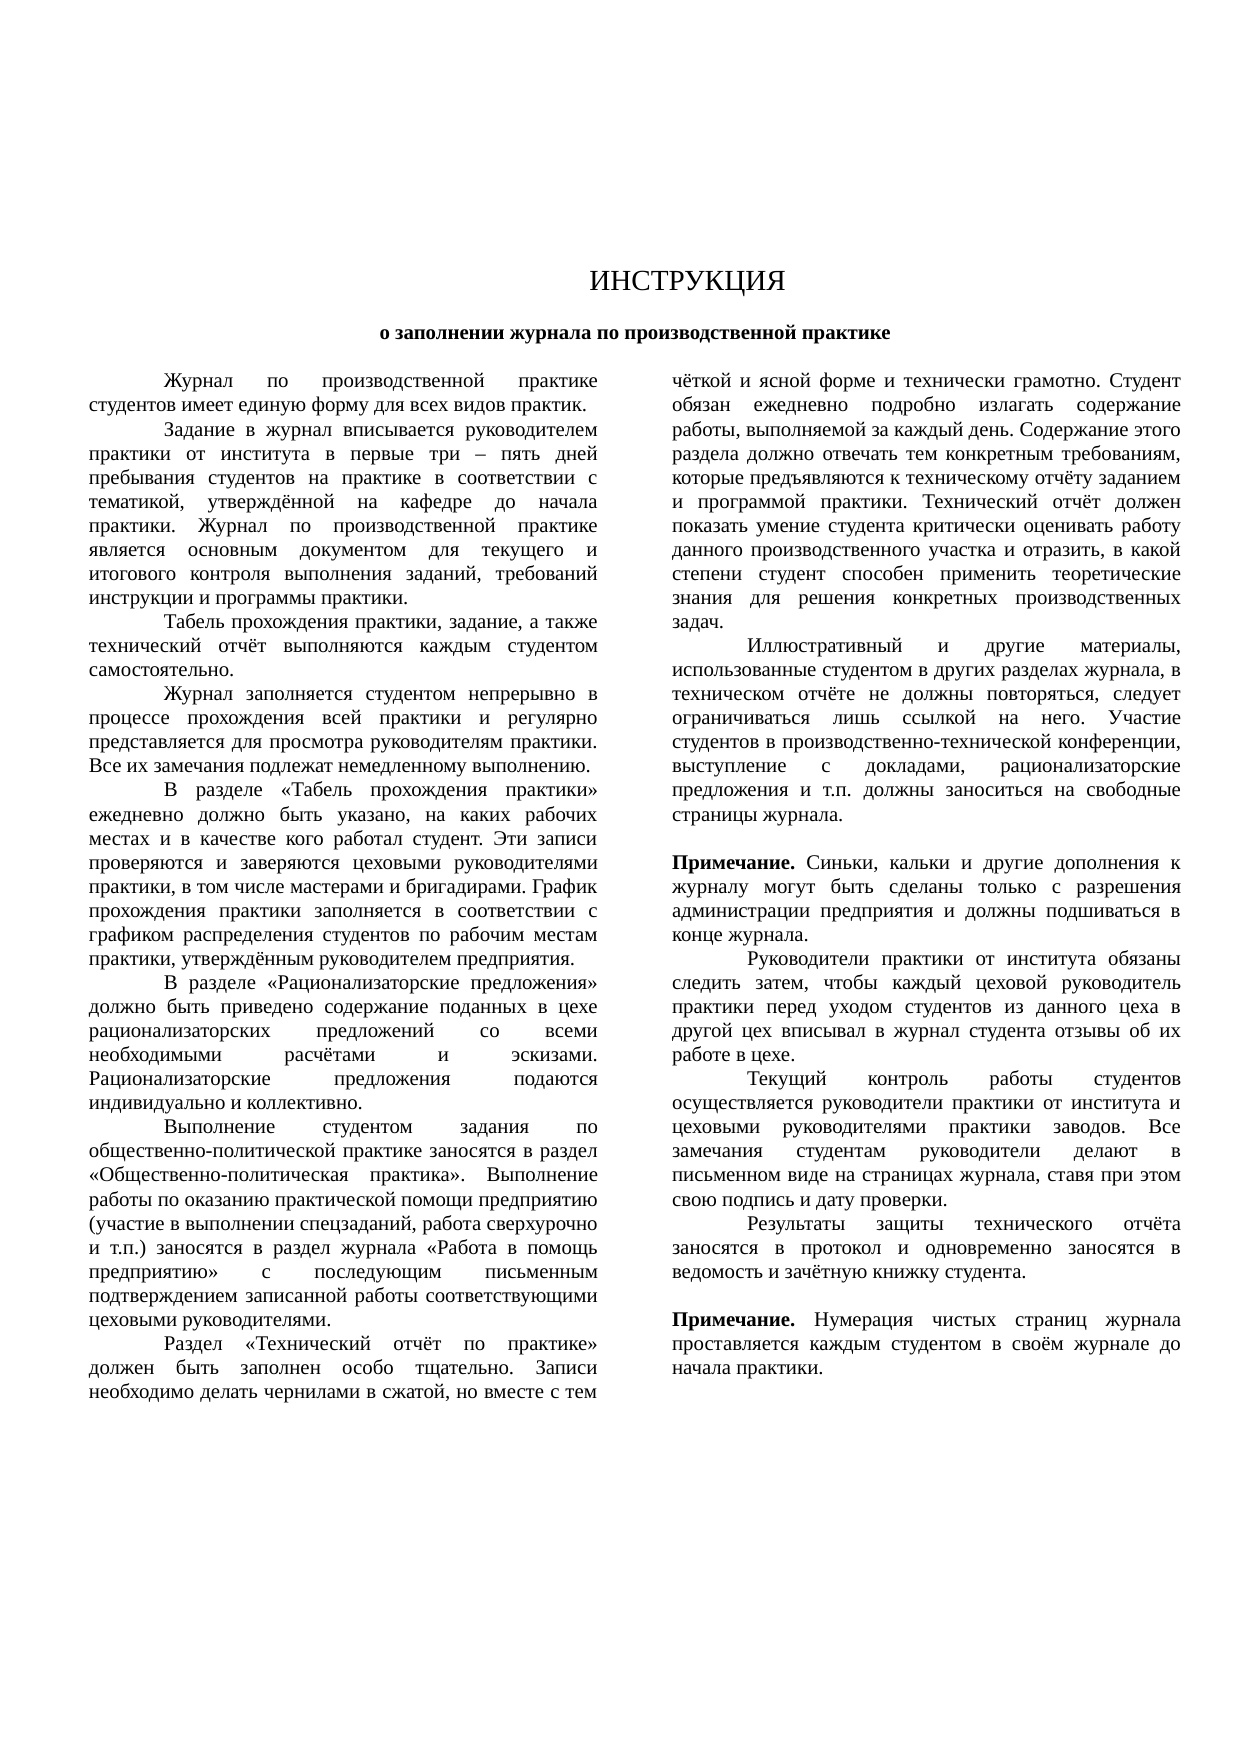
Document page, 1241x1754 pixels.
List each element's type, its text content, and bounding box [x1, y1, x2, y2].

text о заполнении журнала по производственной практике [89, 320, 1181, 344]
text Журнал по производственной практике студентов имеет единую форму для всех видов практик. [89, 368, 598, 416]
text Раздел «Технический отчёт по практике» должен быть заполнен особо тщательно. Записи необходимо делать чернилами в сжатой, но вместе с тем [89, 1331, 598, 1403]
text чёткой и ясной форме и технически грамотно. Студент обязан ежедневно подробно излагать содержание работы, выполняемой за каждый день. Содержание этого раздела должно отвечать тем конкретным требованиям, которые предъявляются к техническому отчёту заданием и программой практики. Технический отчёт должен показать умение студента критически оценивать работу данного производственного участка и отразить, в какой степени студент способен применить теоретические знания для решения конкретных производственных задач. [672, 368, 1181, 633]
text Руководители практики от института обязаны следить затем, чтобы каждый цеховой руководитель практики перед уходом студентов из данного цеха в другой цех вписывал в журнал студента отзывы об их работе в цехе. [672, 946, 1181, 1066]
text Задание в журнал вписывается руководителем практики от института в первые три – пять дней пребывания студентов на практике в соответствии с тематикой, утверждённой на кафедре до начала практики. Журнал по производственной практике является основным документом для текущего и итогового контроля выполнения заданий, требований инструкции и программы практики. [89, 416, 598, 609]
text Примечание. Синьки, кальки и другие дополнения к журналу могут быть сделаны только с разрешения администрации предприятия и должны подшиваться в конце журнала. [672, 849, 1181, 946]
text В разделе «Рационализаторские предложения» должно быть приведено содержание поданных в цехе рационализаторских предложений со всеми необходимыми расчётами и эскизами. Рационализаторские предложения подаются индивидуально и коллективно. [89, 970, 598, 1114]
text Иллюстративный и другие материалы, использованные студентом в других разделах журнала, в техническом отчёте не должны повторяться, следует ограничиваться лишь ссылкой на него. Участие студентов в производственно-технической конференции, выступление с докладами, рационализаторские предложения и т.п. должны заноситься на свободные страницы журнала. [672, 633, 1181, 826]
text В разделе «Табель прохождения практики» ежедневно должно быть указано, на каких рабочих местах и в качестве кого работал студент. Эти записи проверяются и заверяются цеховыми руководителями практики, в том числе мастерами и бригадирами. График прохождения практики заполняется в соответствии с графиком распределения студентов по рабочим местам практики, утверждённым руководителем предприятия. [89, 777, 598, 970]
text Текущий контроль работы студентов осуществляется руководители практики от института и цеховыми руководителями практики заводов. Все замечания студентам руководители делают в письменном виде на страницах журнала, ставя при этом свою подпись и дату проверки. [672, 1066, 1181, 1211]
list ИНСТРУКЦИЯ [89, 263, 1181, 296]
text Результаты защиты технического отчёта заносятся в протокол и одновременно заносятся в ведомость и зачётную книжку студента. [672, 1211, 1181, 1283]
text Примечание. Нумерация чистых страниц журнала проставляется каждым студентом в своём журнале до начала практики. [672, 1307, 1181, 1379]
text Табель прохождения практики, задание, а также технический отчёт выполняются каждым студентом самостоятельно. [89, 609, 598, 681]
text Журнал заполняется студентом непрерывно в процессе прохождения всей практики и регулярно представляется для просмотра руководителям практики. Все их замечания подлежат немедленному выполнению. [89, 681, 598, 777]
text Выполнение студентом задания по общественно-политической практике заносятся в раздел «Общественно-политическая практика». Выполнение работы по оказанию практической помощи предприятию (участие в выполнении спецзаданий, работа сверхурочно и т.п.) заносятся в раздел журнала «Работа в помощь предприятию» с последующим письменным подтверждением записанной работы соответствующими цеховыми руководителями. [89, 1114, 598, 1331]
